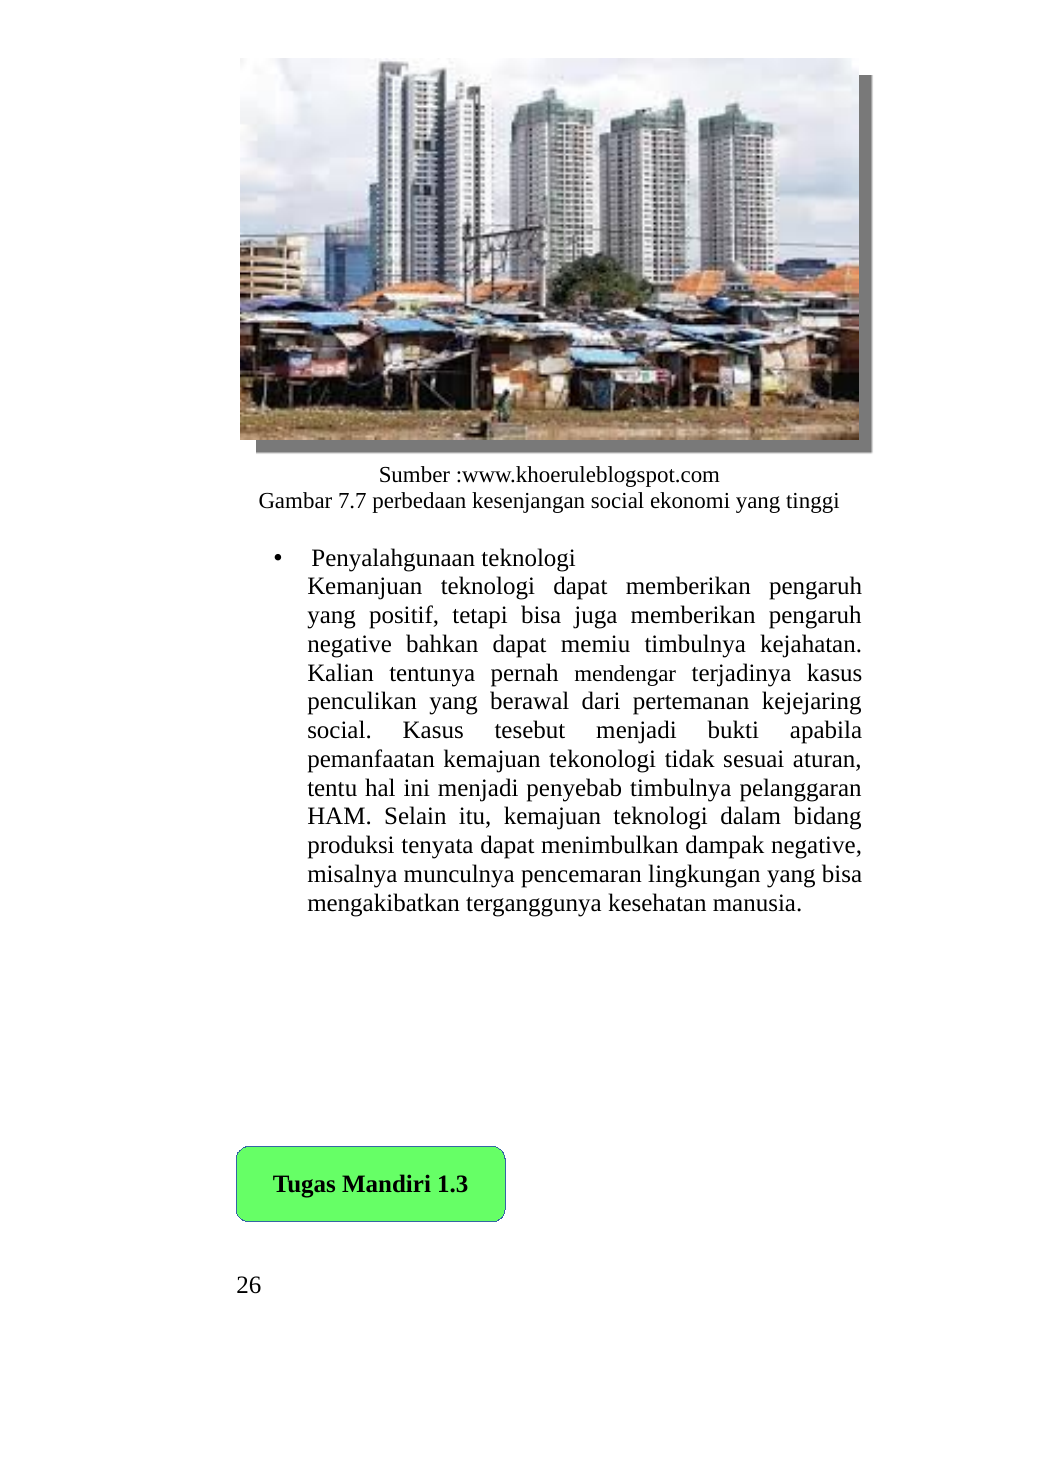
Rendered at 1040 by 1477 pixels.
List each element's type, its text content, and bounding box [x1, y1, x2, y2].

text Sumber :www.khoeruleblogspot.com [236, 461, 862, 488]
text Gambar 7.7 perbedaan kesenjangan social ekonomi yang tinggi [236, 488, 862, 514]
list Penyalahgunaan teknologi [274, 543, 862, 571]
text Kemanjuan teknologi dapat memberikan pengaruh yang positif, tetapi bisa juga memberikan pengaruh negative bahkan dapat memiu timbulnya kejahatan. Kalian tentunya pernah mendengar terjadinya kasus penculikan yang berawal dari pertemanan kejejaring social. Kasus tesebut menjadi bukti apabila pemanfaatan kemajuan tekonologi tidak sesuai aturan, tentu hal ini menjadi penyebab timbulnya pelanggaran HAM. Selain itu, kemajuan teknologi dalam bidang produksi tenyata dapat menimbulkan dampak negative, misalnya munculnya pencemaran lingkungan yang bisa mengakibatkan terganggunya kesehatan manusia. [307, 571, 862, 916]
picture [240, 58, 859, 440]
